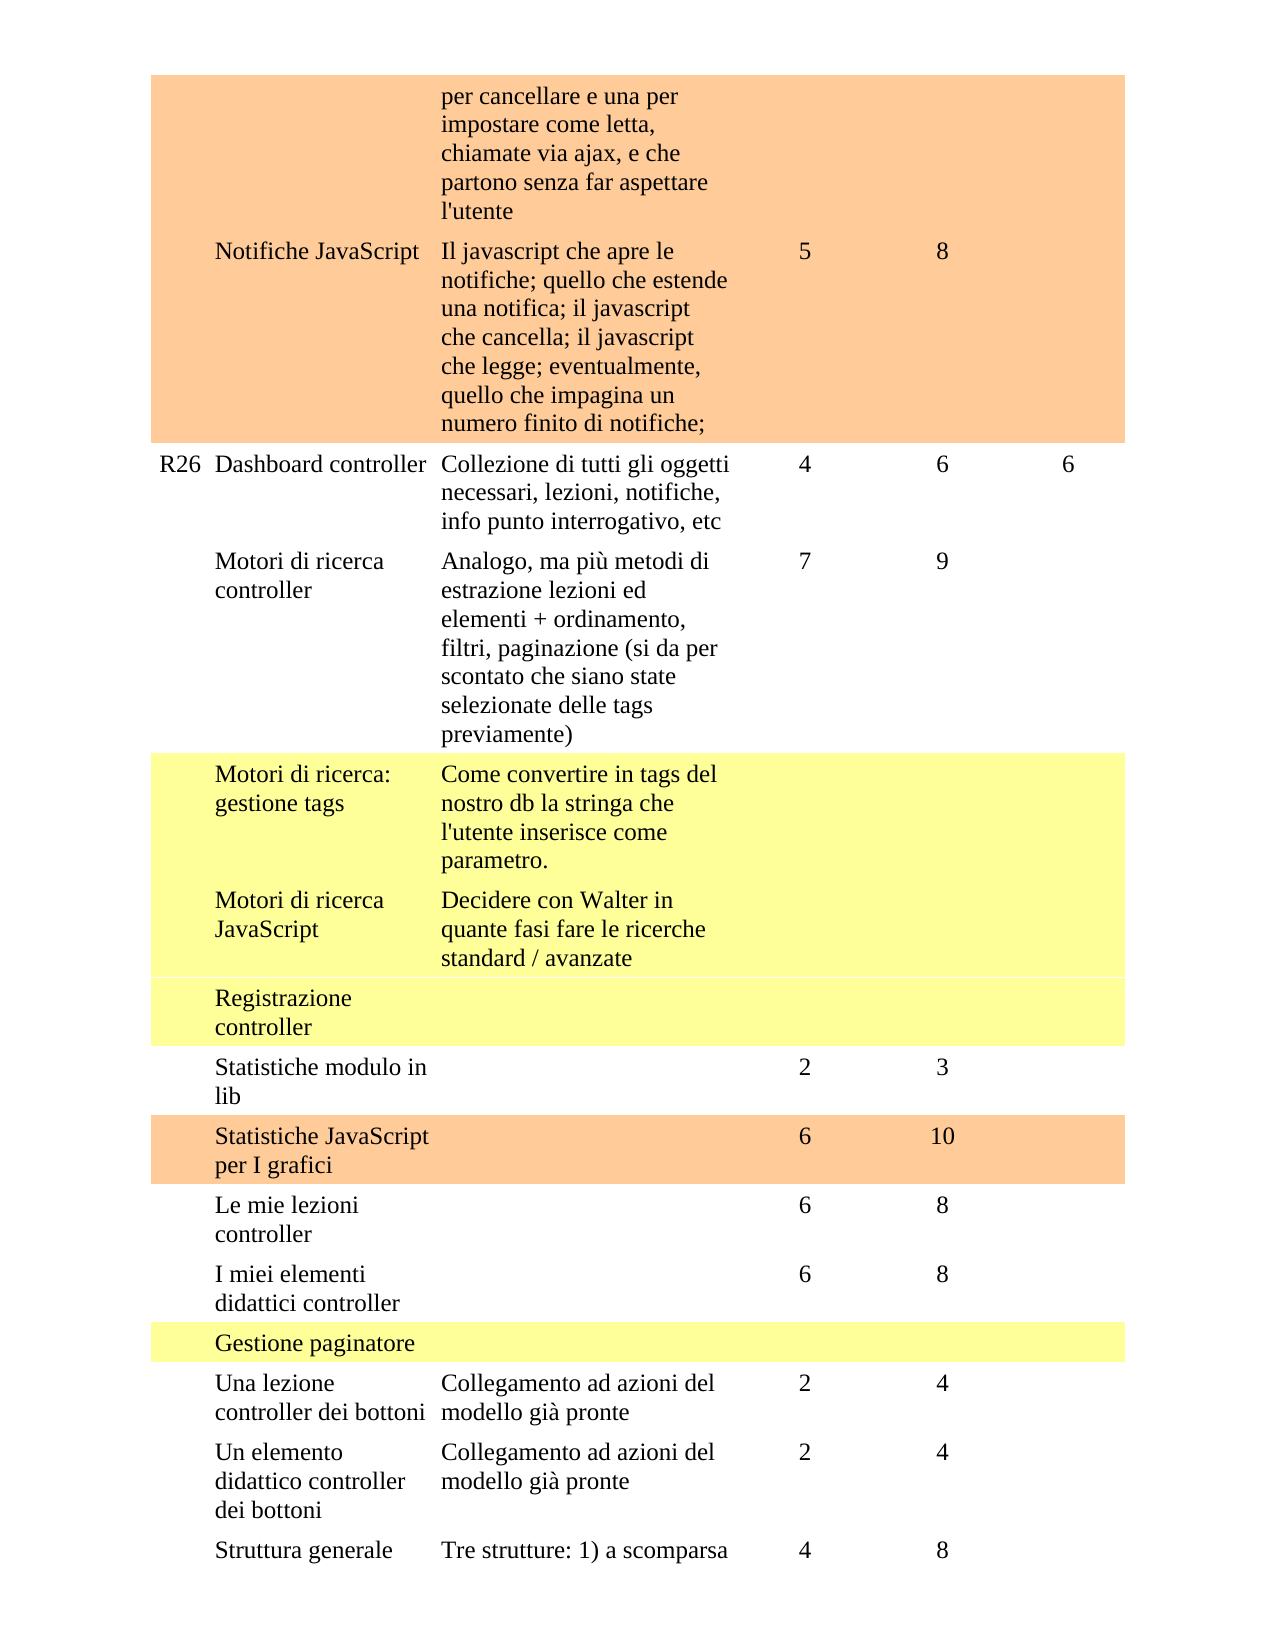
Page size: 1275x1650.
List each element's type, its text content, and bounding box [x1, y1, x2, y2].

table_cell Una lezione controller dei bottoni [209, 1363, 435, 1431]
table_cell [151, 1184, 209, 1253]
table_cell Dashboard controller [209, 443, 435, 541]
table_cell Motori di ricerca controller [209, 541, 435, 753]
table_cell [736, 978, 874, 1046]
table_cell Registrazione controller [209, 978, 435, 1046]
table_cell 10 [874, 1115, 1011, 1184]
table_cell [435, 1046, 736, 1115]
table_cell [435, 1253, 736, 1322]
table_cell Collegamento ad azioni del modello già pronte [435, 1431, 736, 1529]
table_cell [435, 1322, 736, 1362]
table_cell 5 [736, 230, 874, 443]
table_cell 8 [874, 230, 1011, 443]
table_cell [151, 753, 209, 880]
table_cell 9 [874, 541, 1011, 753]
table_cell I miei elementi didattici controller [209, 1253, 435, 1322]
table_cell [1011, 1431, 1125, 1529]
table_cell [874, 880, 1011, 977]
table_cell 8 [874, 1253, 1011, 1322]
table_cell [151, 1115, 209, 1184]
table_cell [1011, 978, 1125, 1046]
table_cell [1011, 1115, 1125, 1184]
table_cell 4 [874, 1363, 1011, 1431]
table_cell [435, 978, 736, 1046]
table_cell [151, 75, 209, 230]
table_cell Collezione di tutti gli oggetti necessari, lezioni, notifiche, info punto interrogativo, etc [435, 443, 736, 541]
table_cell Il javascript che apre le notifiche; quello che estende una notifica; il javascript che cancella; il javascript che legge; eventualmente, quello che impagina un numero finito di notifiche; [435, 230, 736, 443]
table_cell [1011, 880, 1125, 977]
table_cell [151, 230, 209, 443]
table_cell [151, 541, 209, 753]
table_cell R26 [151, 443, 209, 541]
table_cell per cancellare e una per impostare come letta, chiamate via ajax, e che partono senza far aspettare l'utente [435, 75, 736, 230]
table_cell Struttura generale [209, 1529, 435, 1569]
table_cell [151, 880, 209, 977]
table_cell 3 [874, 1046, 1011, 1115]
table_cell 2 [736, 1046, 874, 1115]
table_cell [435, 1115, 736, 1184]
table_cell 2 [736, 1431, 874, 1529]
table_cell Un elemento didattico controller dei bottoni [209, 1431, 435, 1529]
table_cell [1011, 753, 1125, 880]
table_cell [736, 753, 874, 880]
table_cell [874, 1322, 1011, 1362]
table_cell [874, 75, 1011, 230]
table_cell 8 [874, 1184, 1011, 1253]
table_cell [1011, 1363, 1125, 1431]
table_cell [151, 1322, 209, 1362]
table_cell [209, 75, 435, 230]
table_cell Tre strutture: 1) a scomparsa [435, 1529, 736, 1569]
table_cell [151, 1046, 209, 1115]
table_cell [1011, 1046, 1125, 1115]
table_cell [736, 880, 874, 977]
table_cell [874, 753, 1011, 880]
table_cell 6 [736, 1253, 874, 1322]
table_cell [151, 1529, 209, 1569]
table_cell Motori di ricerca: gestione tags [209, 753, 435, 880]
table_cell 6 [736, 1115, 874, 1184]
table_cell [1011, 75, 1125, 230]
table_cell Motori di ricerca JavaScript [209, 880, 435, 977]
table_cell [1011, 541, 1125, 753]
table_cell 4 [736, 443, 874, 541]
table_cell Le mie lezioni controller [209, 1184, 435, 1253]
table_cell Decidere con Walter in quante fasi fare le ricerche standard / avanzate [435, 880, 736, 977]
table_cell [1011, 1529, 1125, 1569]
table_cell [151, 1431, 209, 1529]
table_cell [1011, 230, 1125, 443]
table_cell [151, 1253, 209, 1322]
table_cell [736, 75, 874, 230]
table_cell 6 [736, 1184, 874, 1253]
table_cell [1011, 1184, 1125, 1253]
table_cell 8 [874, 1529, 1011, 1569]
table_cell 6 [1011, 443, 1125, 541]
table_cell [736, 1322, 874, 1362]
table_cell Collegamento ad azioni del modello già pronte [435, 1363, 736, 1431]
table_cell Gestione paginatore [209, 1322, 435, 1362]
table_cell 6 [874, 443, 1011, 541]
table_cell [1011, 1322, 1125, 1362]
table_cell Statistiche JavaScript per I grafici [209, 1115, 435, 1184]
table_cell Notifiche JavaScript [209, 230, 435, 443]
table_cell Statistiche modulo in lib [209, 1046, 435, 1115]
table_cell Come convertire in tags del nostro db la stringa che l'utente inserisce come parametro. [435, 753, 736, 880]
table_cell [874, 978, 1011, 1046]
table_cell 4 [874, 1431, 1011, 1529]
table_cell [435, 1184, 736, 1253]
table_cell [151, 978, 209, 1046]
table_cell 2 [736, 1363, 874, 1431]
table_cell Analogo, ma più metodi di estrazione lezioni ed elementi + ordinamento, filtri, paginazione (si da per scontato che siano state selezionate delle tags previamente) [435, 541, 736, 753]
table_cell 4 [736, 1529, 874, 1569]
table_cell [1011, 1253, 1125, 1322]
table_cell 7 [736, 541, 874, 753]
table_cell [151, 1363, 209, 1431]
